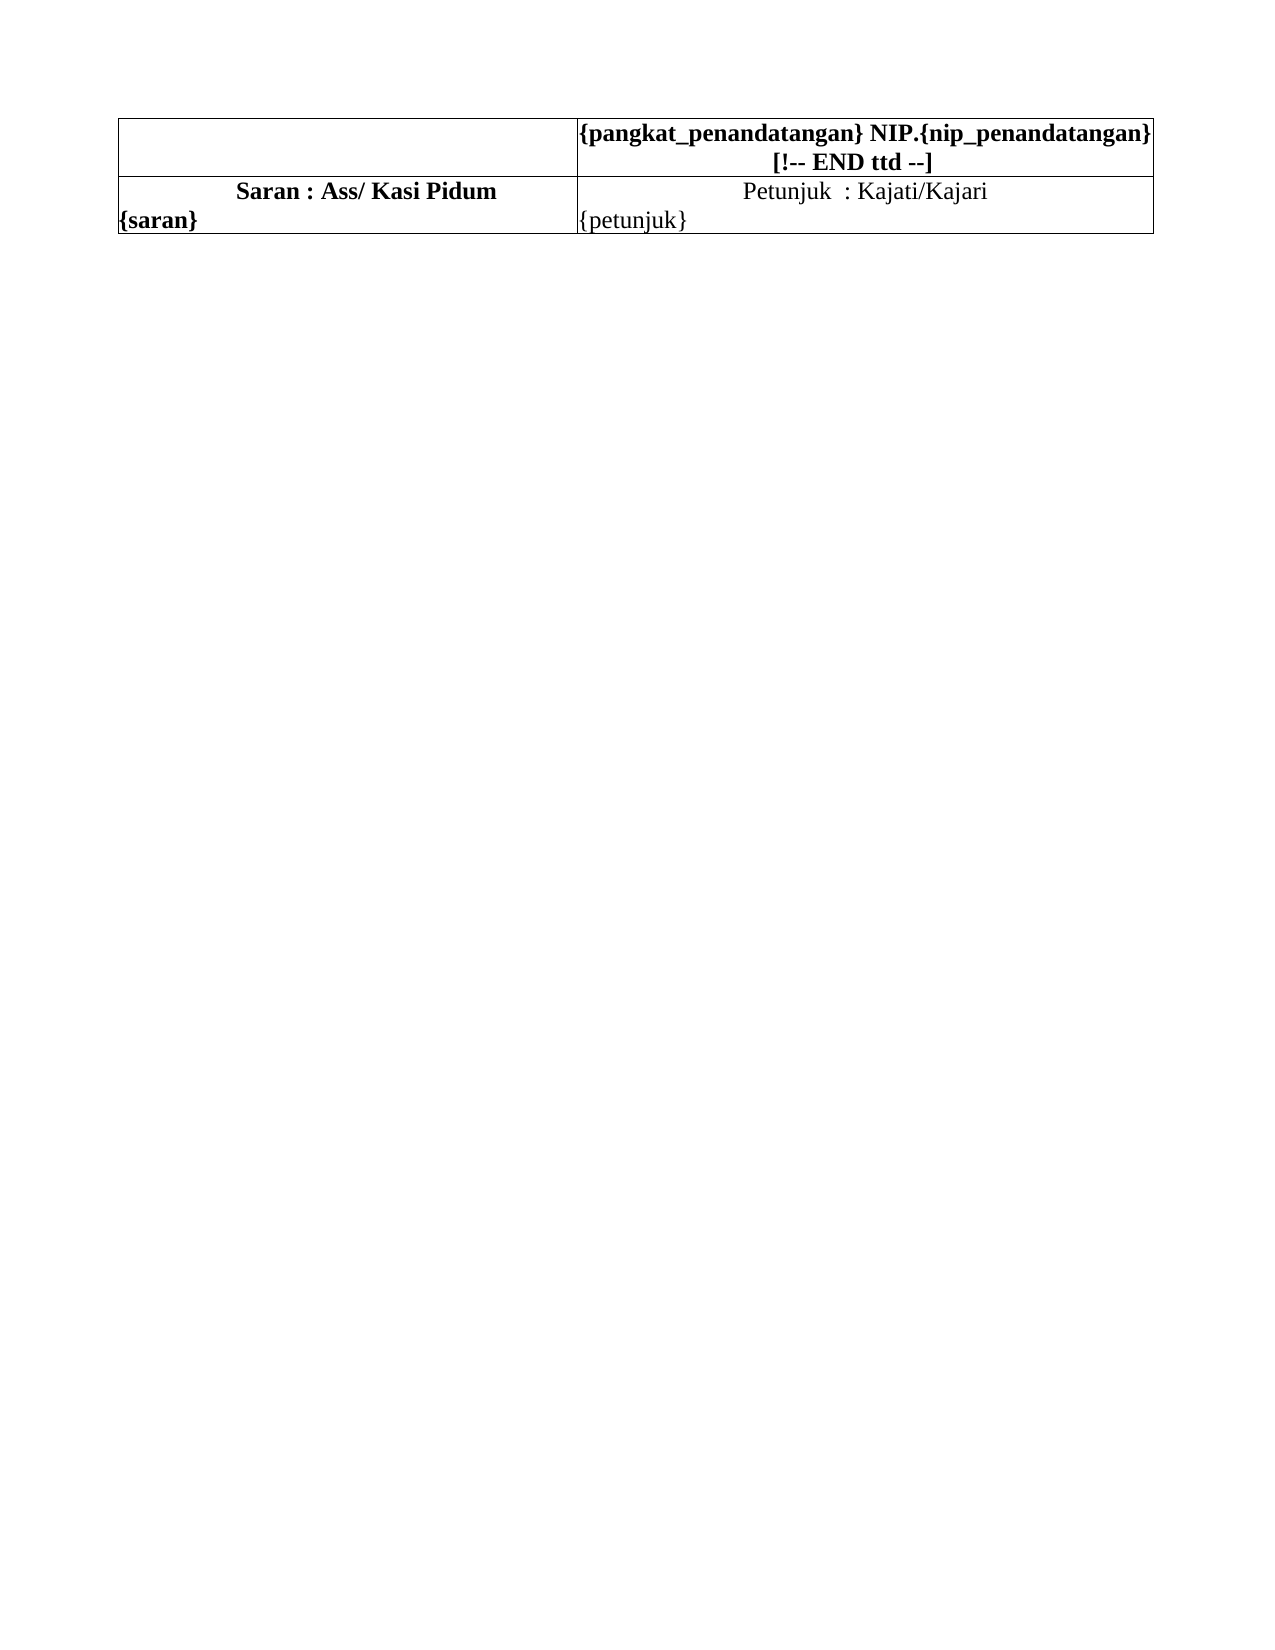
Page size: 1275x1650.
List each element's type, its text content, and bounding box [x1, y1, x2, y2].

table_header [119, 119, 577, 176]
table_cell Saran : Ass/ Kasi Pidum {saran} [119, 177, 577, 233]
table_header {pangkat_penandatangan} NIP.{nip_penandatangan} [!-- END ttd --] [578, 119, 1153, 176]
table_cell Petunjuk : Kajati/Kajari {petunjuk} [578, 177, 1153, 233]
